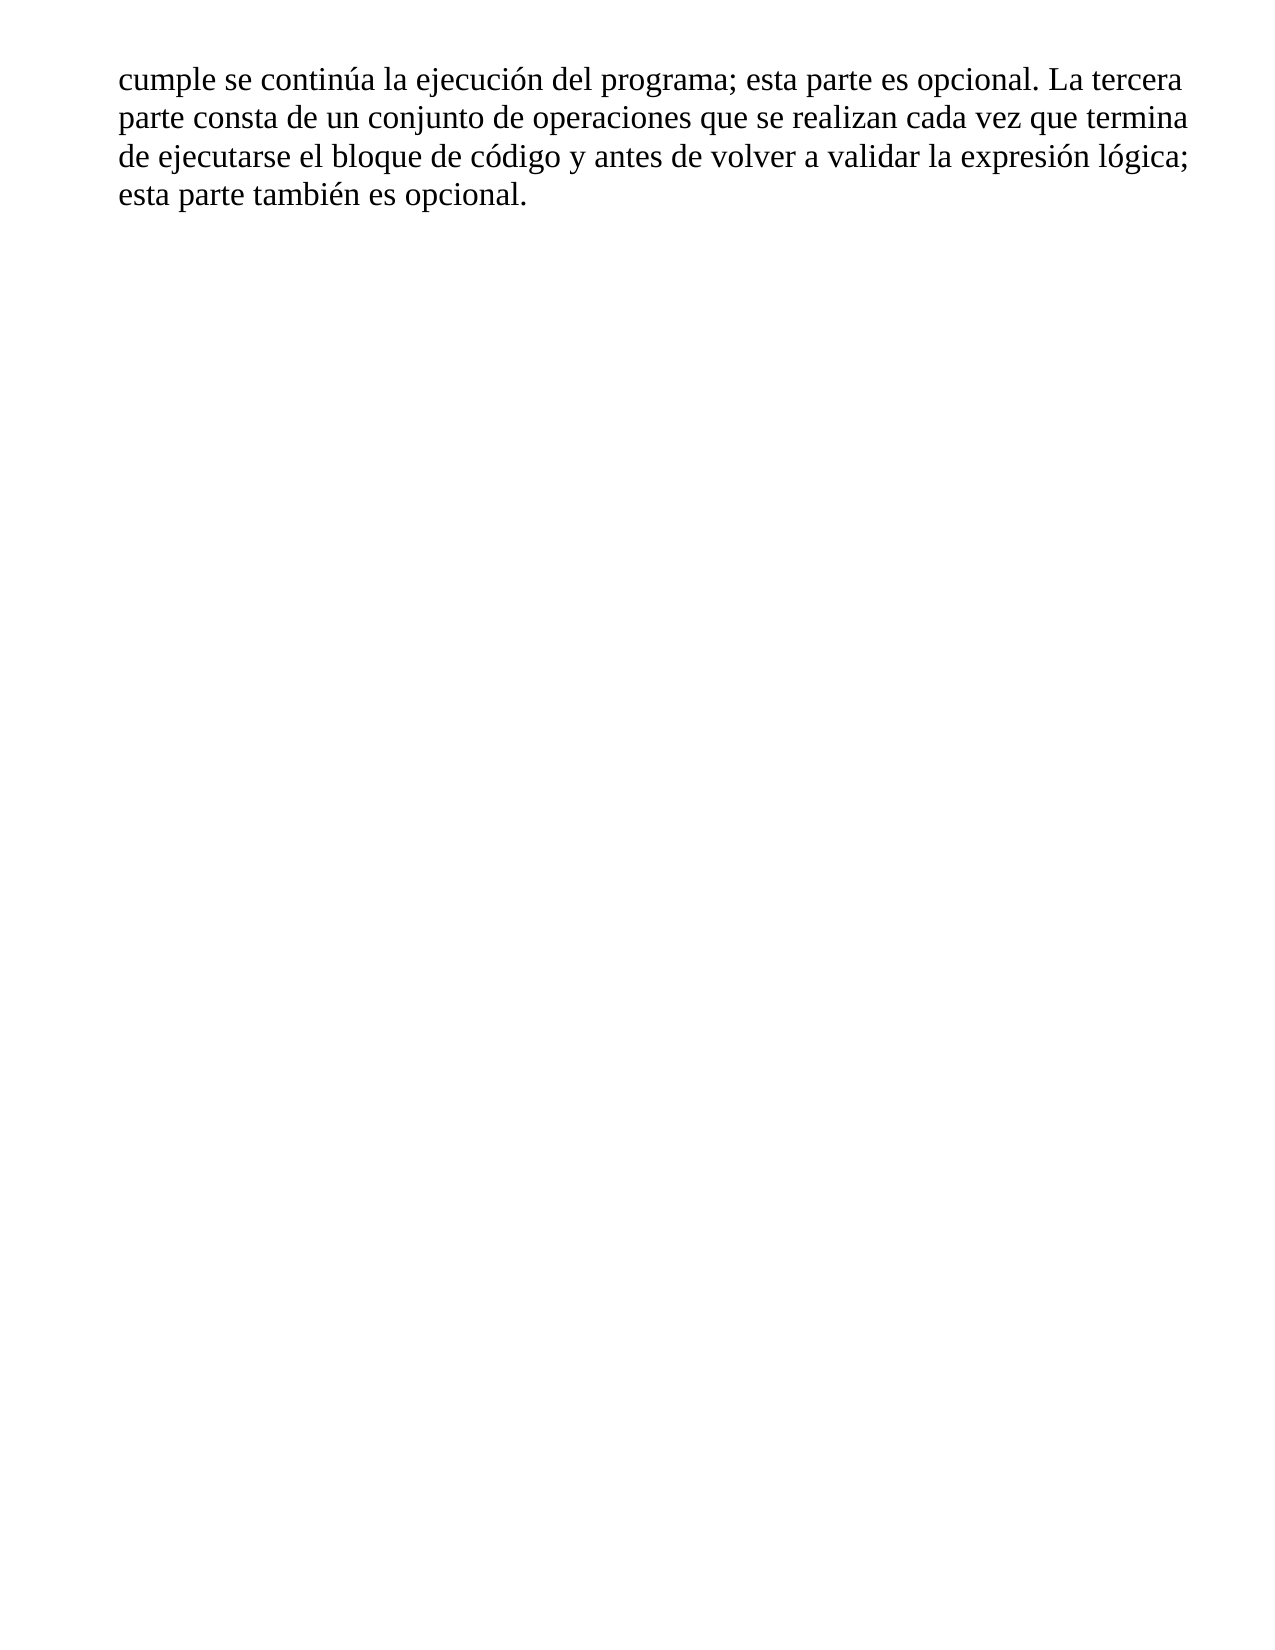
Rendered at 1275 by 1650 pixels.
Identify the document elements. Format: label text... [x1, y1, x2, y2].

text esta parte también es opcional. [118, 174, 1205, 241]
text cumple se continúa la ejecución del programa; esta parte es opcional. La tercera parte consta de un conjunto de operaciones que se realizan cada vez que termina de ejecutarse el bloque de código y antes de volver a validar la expresión lógica; [118, 59, 1205, 174]
